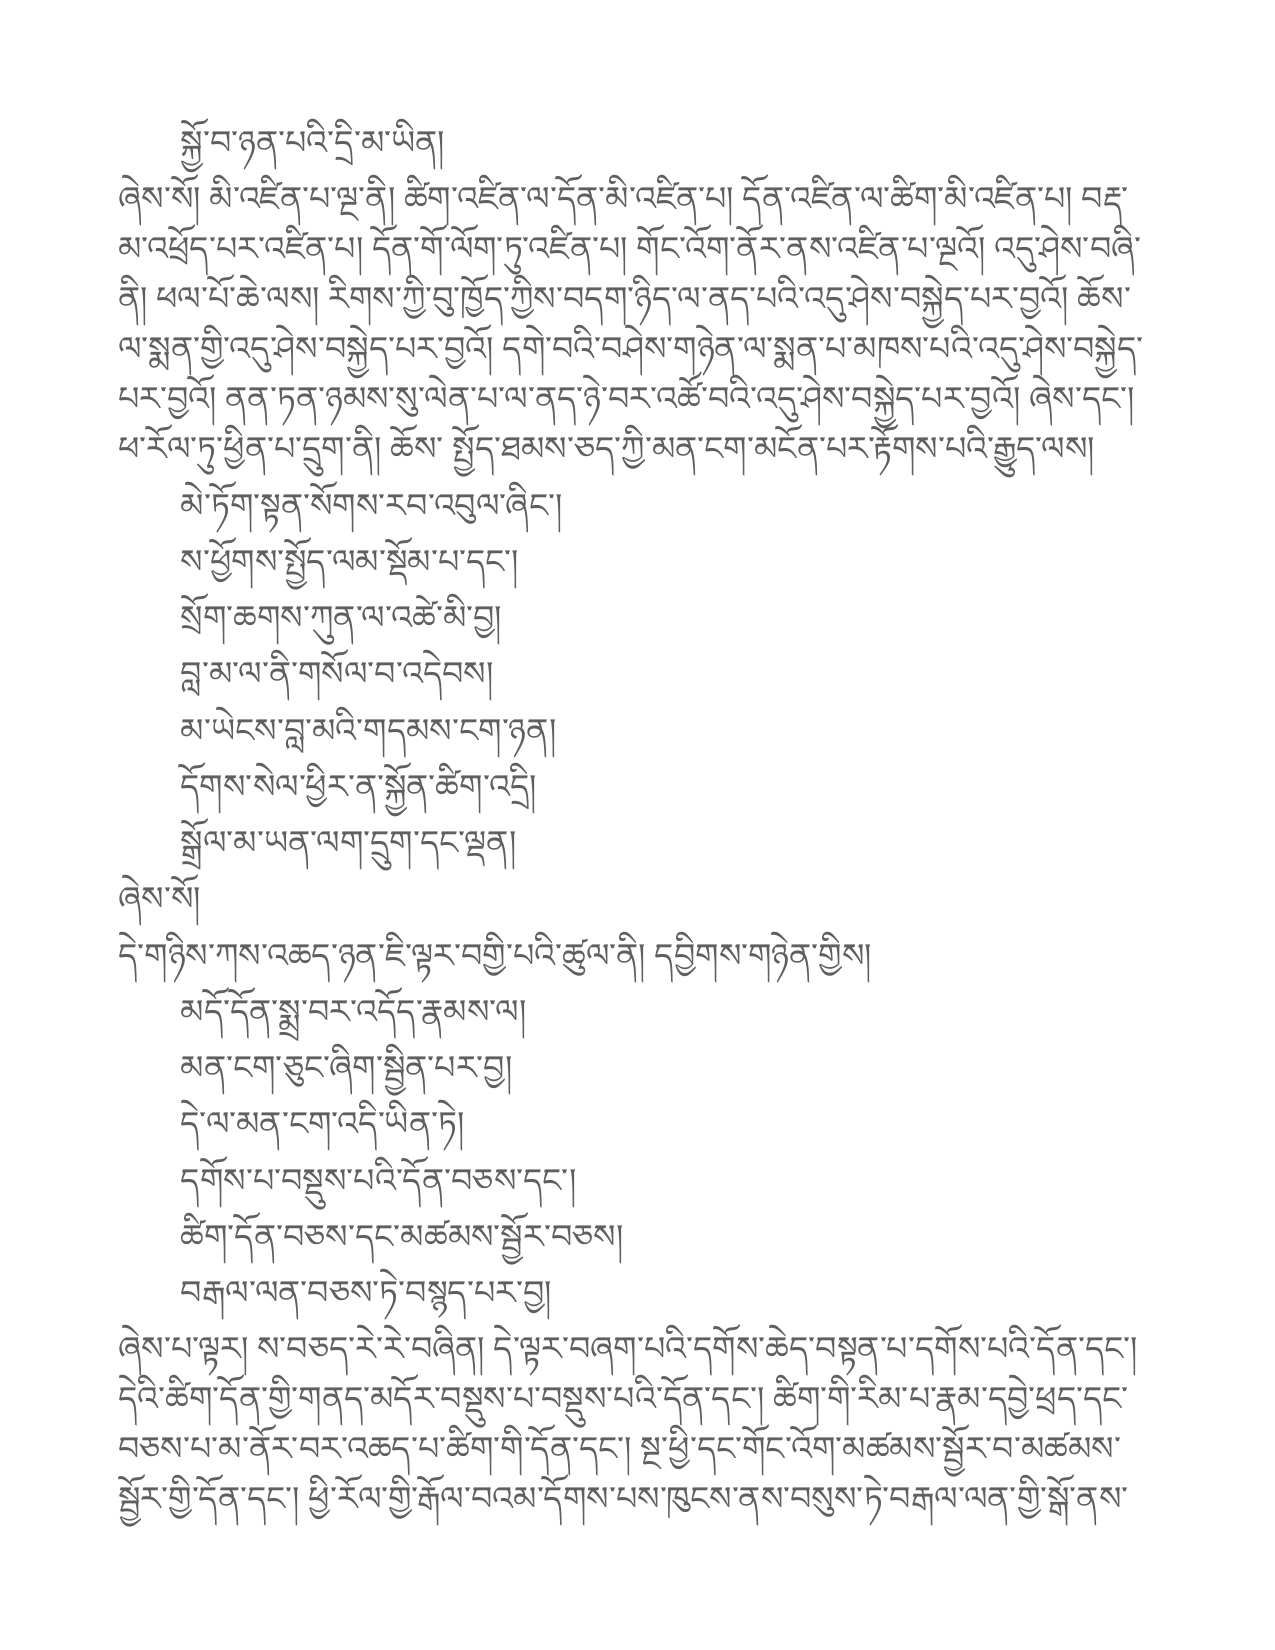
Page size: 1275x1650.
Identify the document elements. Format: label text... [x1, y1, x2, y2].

text སྐྱོ་བ་ཉན་པའི་དྲི་མ་ཡིན། [181, 118, 1157, 168]
text མདོ་དོན་སྨྲ་བར་འདོད་རྣམས་ལ། [181, 987, 1157, 1037]
text མན་ངག་ཅུང་ཞིག་སྦྱིན་པར་བྱ། [181, 1043, 1157, 1093]
text སྲོག་ཆགས་ཀུན་ལ་འཚེ་མི་བྱ། [181, 593, 1157, 643]
text དེ་གཉིས་ཀས་འཆད་ཉན་ཇི་ལྟར་བགྱི་པའི་ཚུལ་ནི། དབྱིགས་གཉེན་གྱིས། [118, 931, 1157, 981]
text མེ་ཏོག་སྟན་སོགས་རབ་འབུལ་ཞིང༌། [181, 481, 1157, 531]
text མ་ཡེངས་བླ་མའི་གདམས་ངག་ཉན། [181, 706, 1157, 756]
text བླ་མ་ལ་ནི་གསོལ་བ་འདེབས། [181, 649, 1157, 699]
text དགོས་པ་བསྡུས་པའི་དོན་བཅས་དང༌། [181, 1156, 1157, 1206]
text ཞེས་པ་ལྟར། ས་བཅད་རེ་རེ་བཞིན། དེ་ལྟར་བཞག་པའི་དགོས་ཆེད་བསྟན་པ་དགོས་པའི་དོན་དང༌། དེའི་ཚིག་དོན་གྱི་གནད་མདོར་བསྡུས་པ་བསྡུས་པའི་དོན་དང༌། ཚིག་གི་རིམ་པ་རྣམ་དབྱེ་ཕྲད་དང་བཅས་པ་མ་ནོར་བར་འཆད་པ་ཚིག་གི་དོན་དང༌། སྔ་ཕྱི་དང་གོང་འོག་མཚམས་སྦྱོར་བ་མཚམས་སྦྱོར་གྱི་དོན་དང༌། ཕྱི་རོལ་གྱི་རྒོལ་བའམ་དོགས་པས་ཁུངས་ནས་བསུས་ཏེ་བརྒལ་ལན་གྱི་སྒོ་ནས་ [118, 1324, 1157, 1524]
text སྒྲོལ་མ་ཡན་ལག་དྲུག་དང་ལྡན། [181, 818, 1157, 868]
text བརྒལ་ལན་བཅས་ཏེ་བསྙད་པར་བྱ། [181, 1268, 1157, 1318]
text དེ་ལ་མན་ངག་འདི་ཡིན་ཏེ། [181, 1099, 1157, 1149]
text ཚིག་དོན་བཅས་དང་མཚམས་སྦྱོར་བཅས། [181, 1212, 1157, 1262]
text ཞེས་སོ། [118, 874, 1157, 924]
text དོགས་སེལ་ཕྱིར་ན་སྐྱོན་ཚིག་འདྲི། [181, 762, 1157, 812]
text ས་ཕྱོགས་སྤྱོད་ལམ་སྡོམ་པ་དང༌། [181, 537, 1157, 587]
text ཞེས་སོ། མི་འཛིན་པ་ལྔ་ནི། ཚིག་འཛིན་ལ་དོན་མི་འཛིན་པ། དོན་འཛིན་ལ་ཚིག་མི་འཛིན་པ། བརྡ་མ་འཕྲོད་པར་འཛིན་པ། དོན་གོ་ལོག་ཏུ་འཛིན་པ། གོང་འོག་ནོར་ནས་འཛིན་པ་ལྔའོ། འདུ་ཤེས་བཞི་ནི། ཕལ་པོ་ཆེ་ལས། རིགས་ཀྱི་བུ་ཁྱོད་ཀྱིས་བདག་ཉིད་ལ་ནད་པའི་འདུ་ཤེས་བསྐྱེད་པར་བྱའོ། ཆོས་ལ་སྨན་གྱི་འདུ་ཤེས་བསྐྱེད་པར་བྱའོ། དགེ་བའི་བཤེས་གཉེན་ལ་སྨན་པ་མཁས་པའི་འདུ་ཤེས་བསྐྱེད་པར་བྱའོ། ནན་ཏན་ཉམས་སུ་ལེན་པ་ལ་ནད་ཉེ་བར་འཚོ་བའི་འདུ་ཤེས་བསྐྱེད་པར་བྱའོ། ཞེས་དང༌། ཕ་རོལ་ཏུ་ཕྱིན་པ་དྲུག་ནི། ཆོས་ སྤྱོད་ཐམས་ཅད་ཀྱི་མན་ངག་མངོན་པར་རྟོགས་པའི་རྒྱུད་ལས། [118, 174, 1157, 474]
